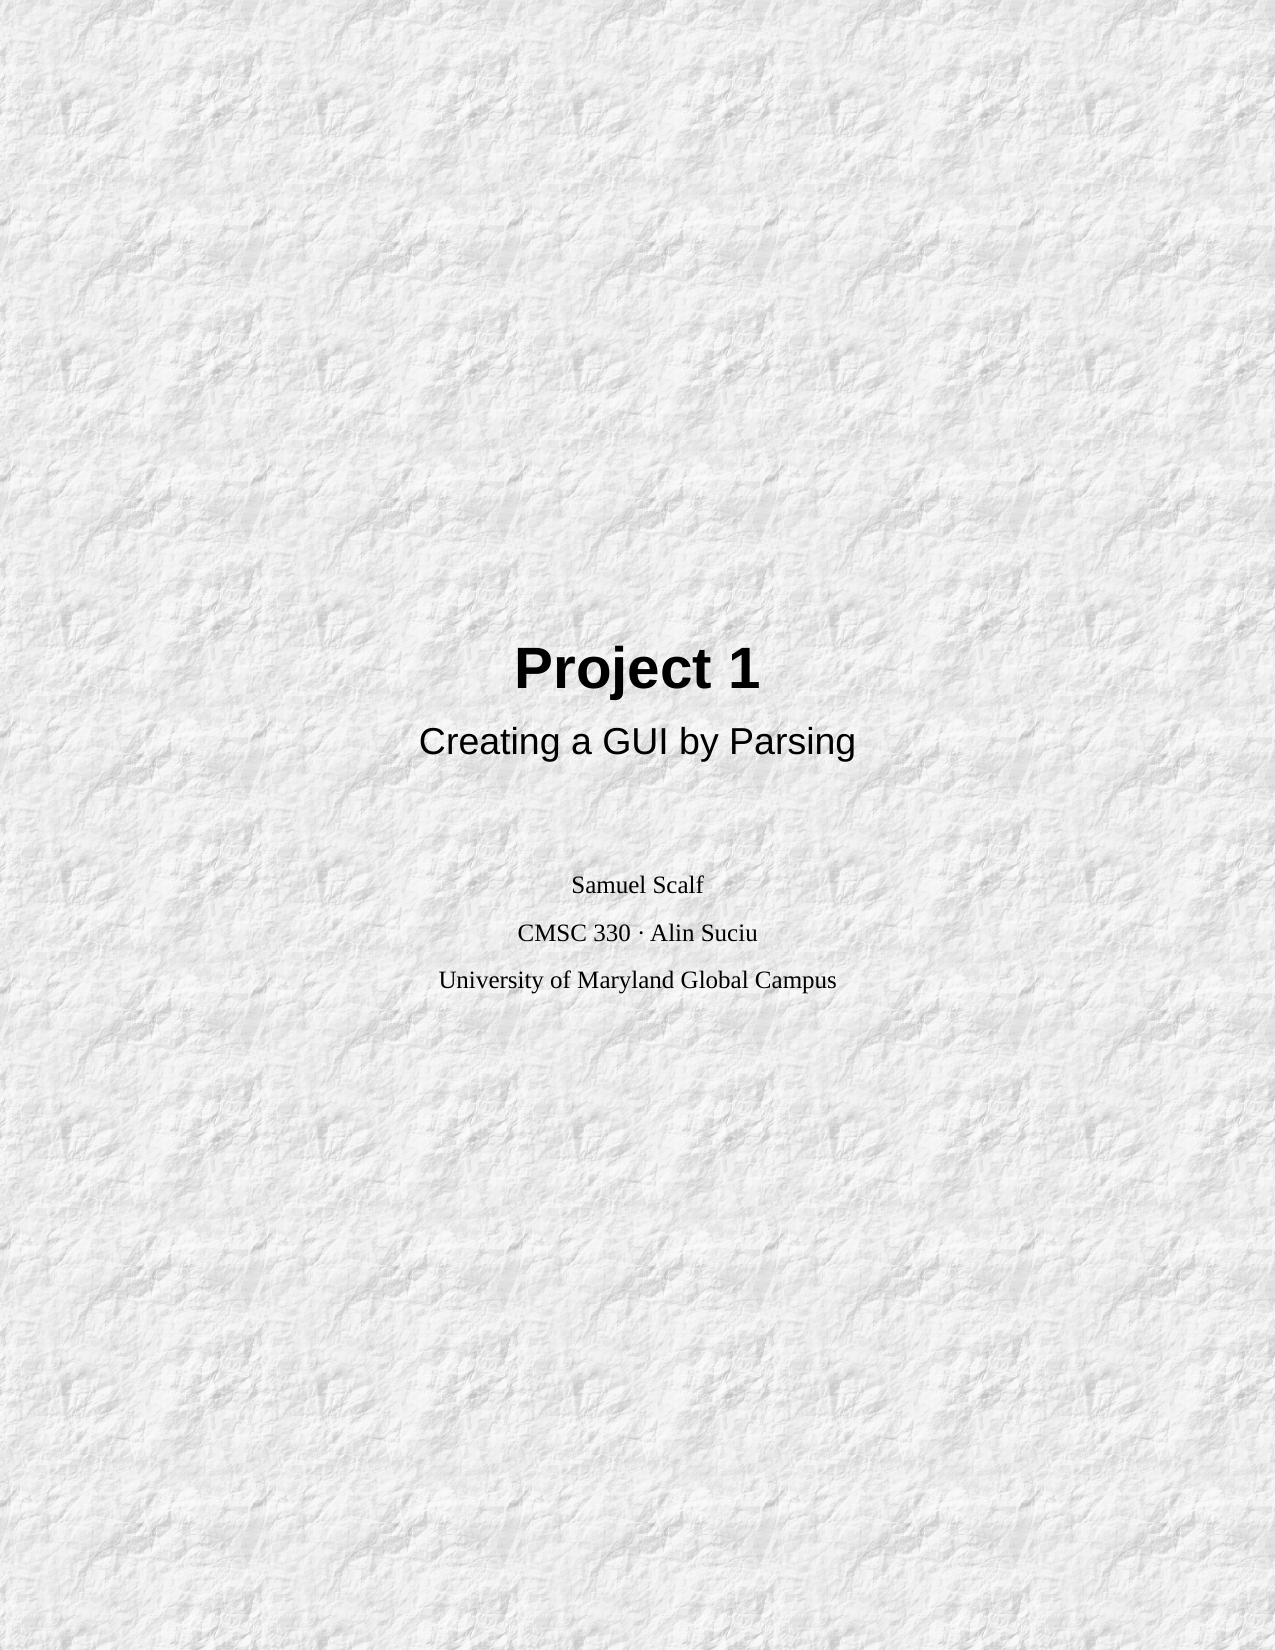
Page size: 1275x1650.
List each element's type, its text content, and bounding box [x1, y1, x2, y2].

subtitle Creating a GUI by Parsing [419, 719, 856, 762]
text Samuel Scalf [419, 870, 856, 899]
text University of Maryland Global Campus [419, 965, 856, 994]
title Project 1 [419, 633, 856, 701]
text CMSC 330 · Alin Suciu [419, 918, 856, 946]
